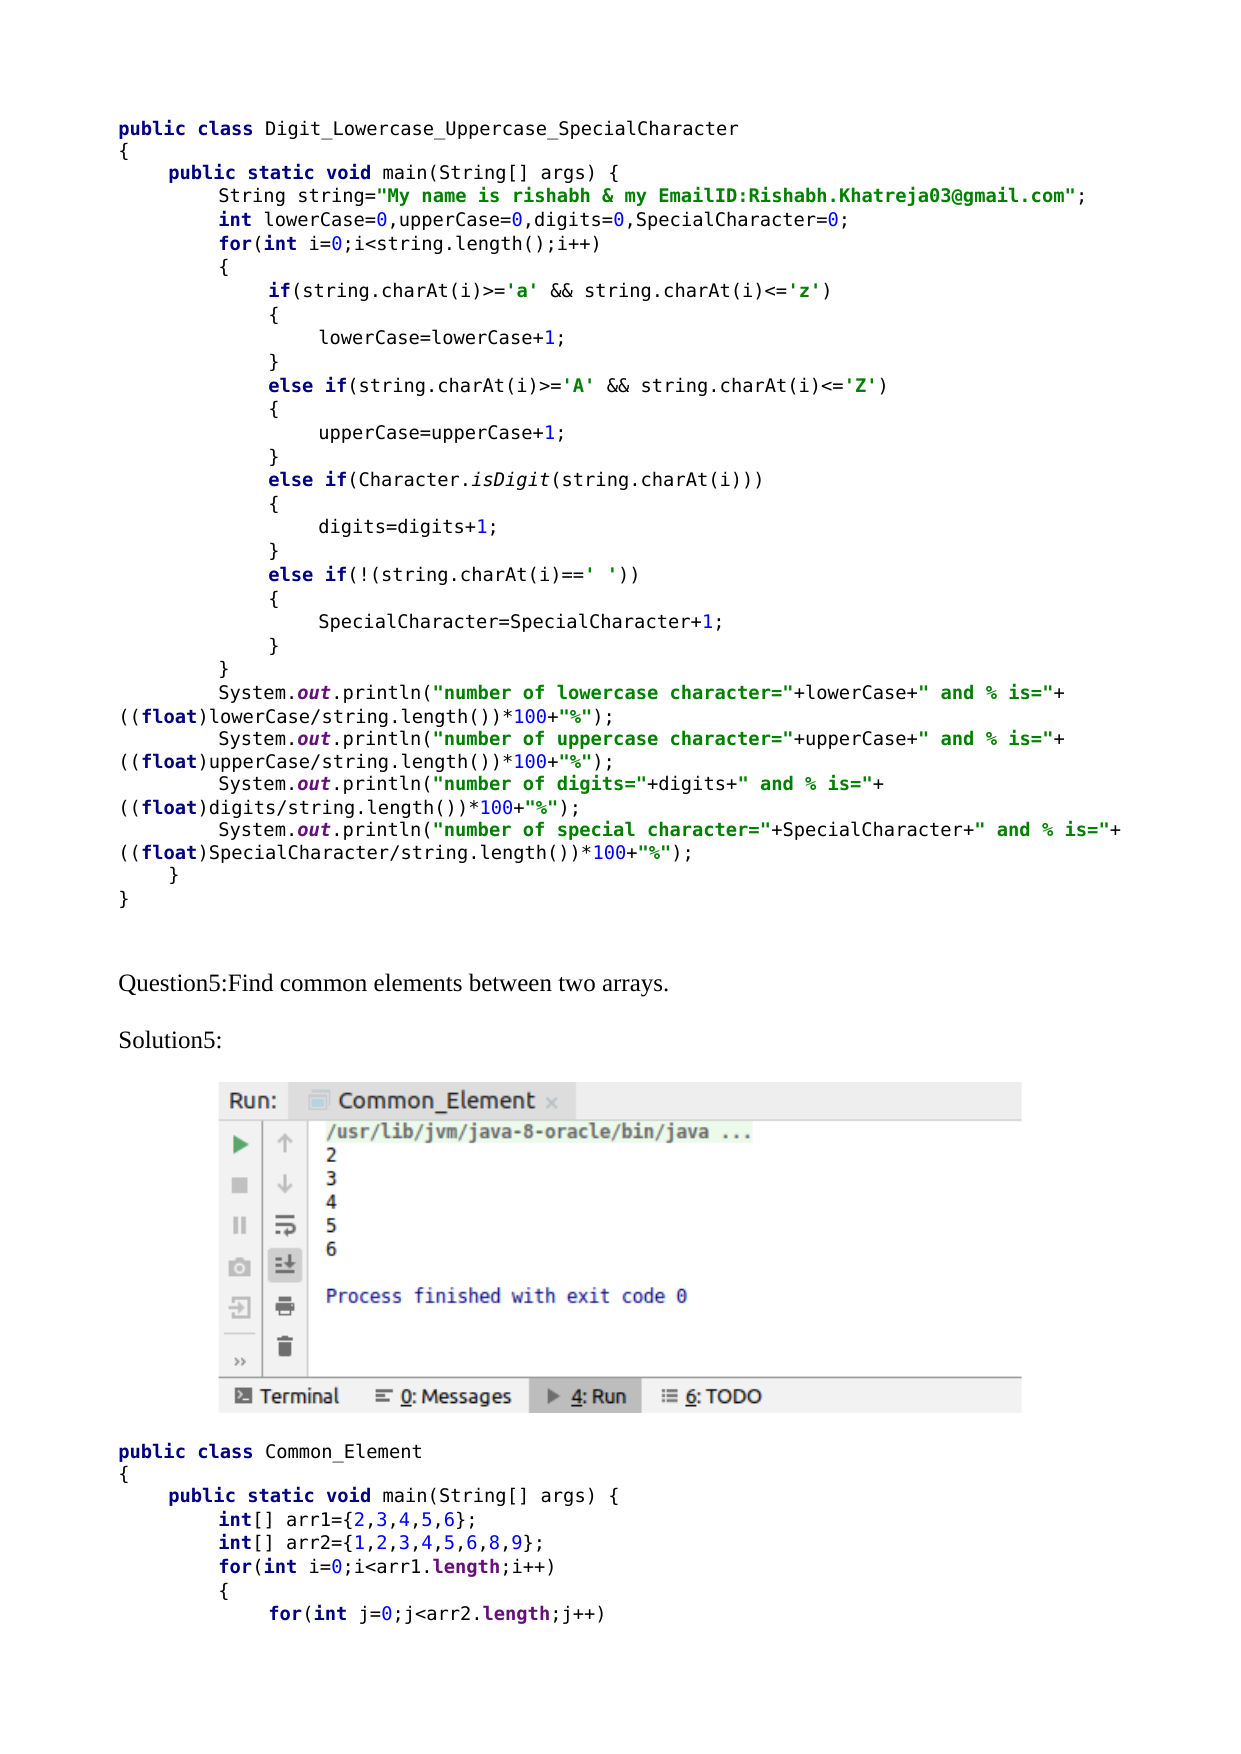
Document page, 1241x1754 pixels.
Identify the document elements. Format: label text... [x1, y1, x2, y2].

text } [118, 446, 1122, 469]
text } [118, 864, 1122, 888]
text } [118, 540, 1122, 564]
text Solution5: [118, 1025, 1122, 1054]
text public class Digit_Lowercase_Uppercase_SpecialCharacter [118, 118, 1122, 140]
text } [118, 635, 1122, 658]
text System.out.println("number of digits="+digits+" and % is="+((float)digits/string.length())*100+"%"); [118, 773, 1122, 819]
picture [218, 1082, 1022, 1413]
text { [118, 1463, 1122, 1485]
text digits=digits+1; [118, 517, 1122, 540]
text } [118, 658, 1122, 682]
text { [118, 587, 1122, 611]
text for(int j=0;j<arr2.length;j++) [118, 1603, 1122, 1627]
text upperCase=upperCase+1; [118, 422, 1122, 446]
text int[] arr1={2,3,4,5,6}; [118, 1509, 1122, 1532]
text for(int i=0;i<string.length();i++) [118, 233, 1122, 256]
text } [118, 888, 1122, 910]
text String string="My name is rishabh & my EmailID:Rishabh.Khatreja03@gmail.com"; [118, 186, 1122, 209]
text { [118, 256, 1122, 280]
text System.out.println("number of special character="+SpecialCharacter+" and % is="+((float)SpecialCharacter/string.length())*100+"%"); [118, 819, 1122, 864]
text System.out.println("number of lowercase character="+lowerCase+" and % is="+((float)lowerCase/string.length())*100+"%"); [118, 682, 1122, 728]
text public class Common_Element [118, 1441, 1122, 1463]
text else if(Character.isDigit(string.charAt(i))) [118, 469, 1122, 493]
text } [118, 351, 1122, 375]
text { [118, 493, 1122, 517]
text { [118, 304, 1122, 327]
text System.out.println("number of uppercase character="+upperCase+" and % is="+((float)upperCase/string.length())*100+"%"); [118, 728, 1122, 773]
text { [118, 398, 1122, 422]
text if(string.charAt(i)>='a' && string.charAt(i)<='z') [118, 280, 1122, 304]
text else if(string.charAt(i)>='A' && string.charAt(i)<='Z') [118, 375, 1122, 398]
text public static void main(String[] args) { [118, 162, 1122, 186]
text int lowerCase=0,upperCase=0,digits=0,SpecialCharacter=0; [118, 209, 1122, 233]
text { [118, 140, 1122, 162]
text SpecialCharacter=SpecialCharacter+1; [118, 611, 1122, 635]
text Question5:Find common elements between two arrays. [118, 968, 1122, 997]
text public static void main(String[] args) { [118, 1485, 1122, 1509]
text { [118, 1580, 1122, 1603]
text lowerCase=lowerCase+1; [118, 327, 1122, 351]
text int[] arr2={1,2,3,4,5,6,8,9}; [118, 1532, 1122, 1556]
text for(int i=0;i<arr1.length;i++) [118, 1556, 1122, 1580]
text else if(!(string.charAt(i)==' ')) [118, 564, 1122, 587]
